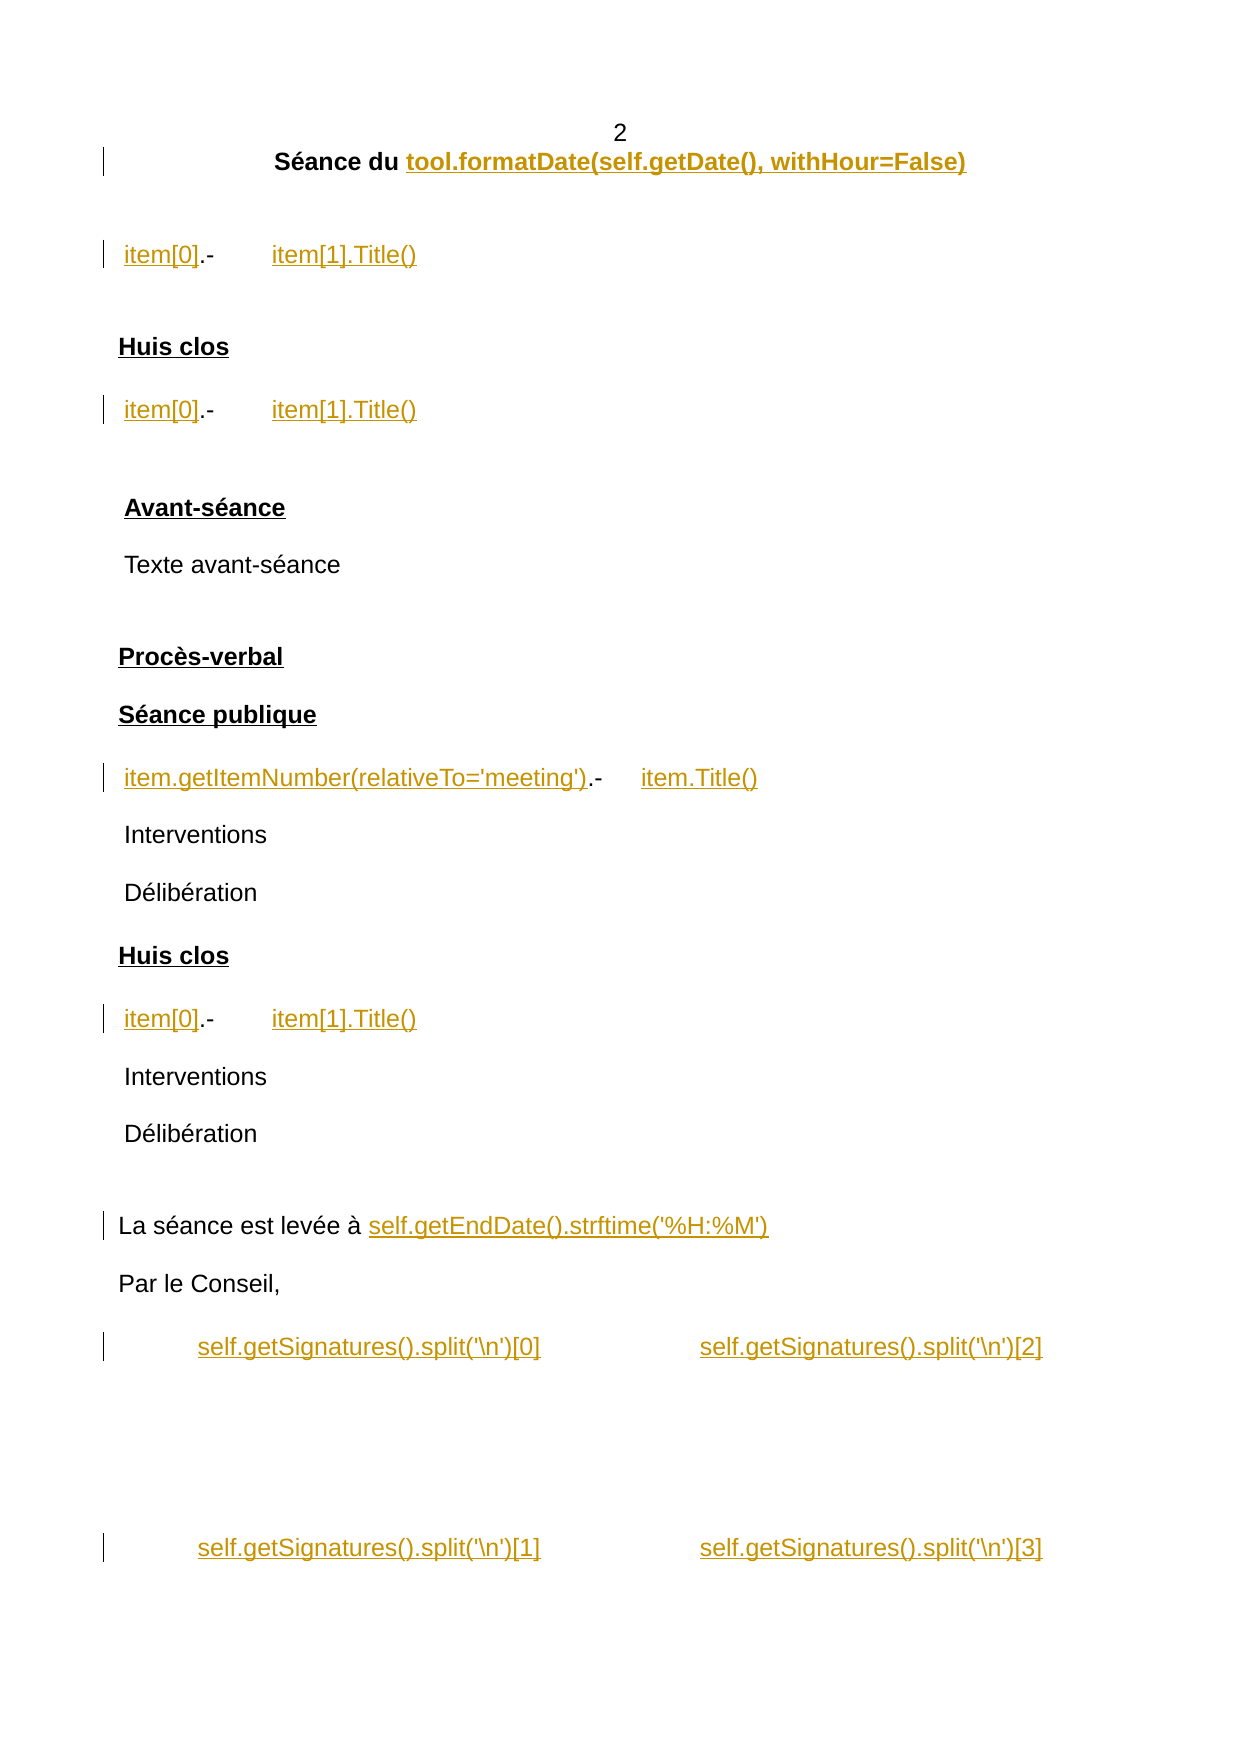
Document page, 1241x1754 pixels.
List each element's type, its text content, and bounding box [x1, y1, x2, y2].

table_cell [620, 1487, 1122, 1527]
table_header self.getSignatures().split('\n')[2] [620, 1326, 1122, 1366]
table_cell [118, 1447, 620, 1487]
table_header self.getSignatures().split('\n')[0] [118, 1326, 620, 1366]
table_cell [118, 1487, 620, 1527]
text Séance publique [118, 699, 1122, 757]
table_cell [620, 1407, 1122, 1447]
table_header item.getItemNumber(relativeTo='meeting').- item.Title() Interventions Délibération [118, 757, 1122, 941]
table_cell [620, 1447, 1122, 1487]
table_header Huis clos [118, 303, 1122, 389]
table_header [118, 205, 1122, 234]
text La séance est levée à self.getEndDate().strftime('%H:%M') [118, 1211, 1122, 1240]
table_cell [118, 1366, 620, 1407]
table_cell self.getSignatures().split('\n')[3] [620, 1527, 1122, 1567]
table_cell [118, 1407, 620, 1447]
text Huis clos [118, 941, 1122, 998]
table_header Avant-séance Texte avant-séance [118, 458, 1122, 613]
table_cell self.getSignatures().split('\n')[1] [118, 1527, 620, 1567]
table_header item[0].- item[1].Title() [118, 234, 1122, 303]
text Par le Conseil, [118, 1269, 1122, 1297]
table_cell [620, 1366, 1122, 1407]
table_header item[0].- item[1].Title() Interventions Délibération [118, 999, 1122, 1182]
text Procès-verbal [118, 642, 1122, 671]
table_header item[0].- item[1].Title() [118, 389, 1122, 458]
